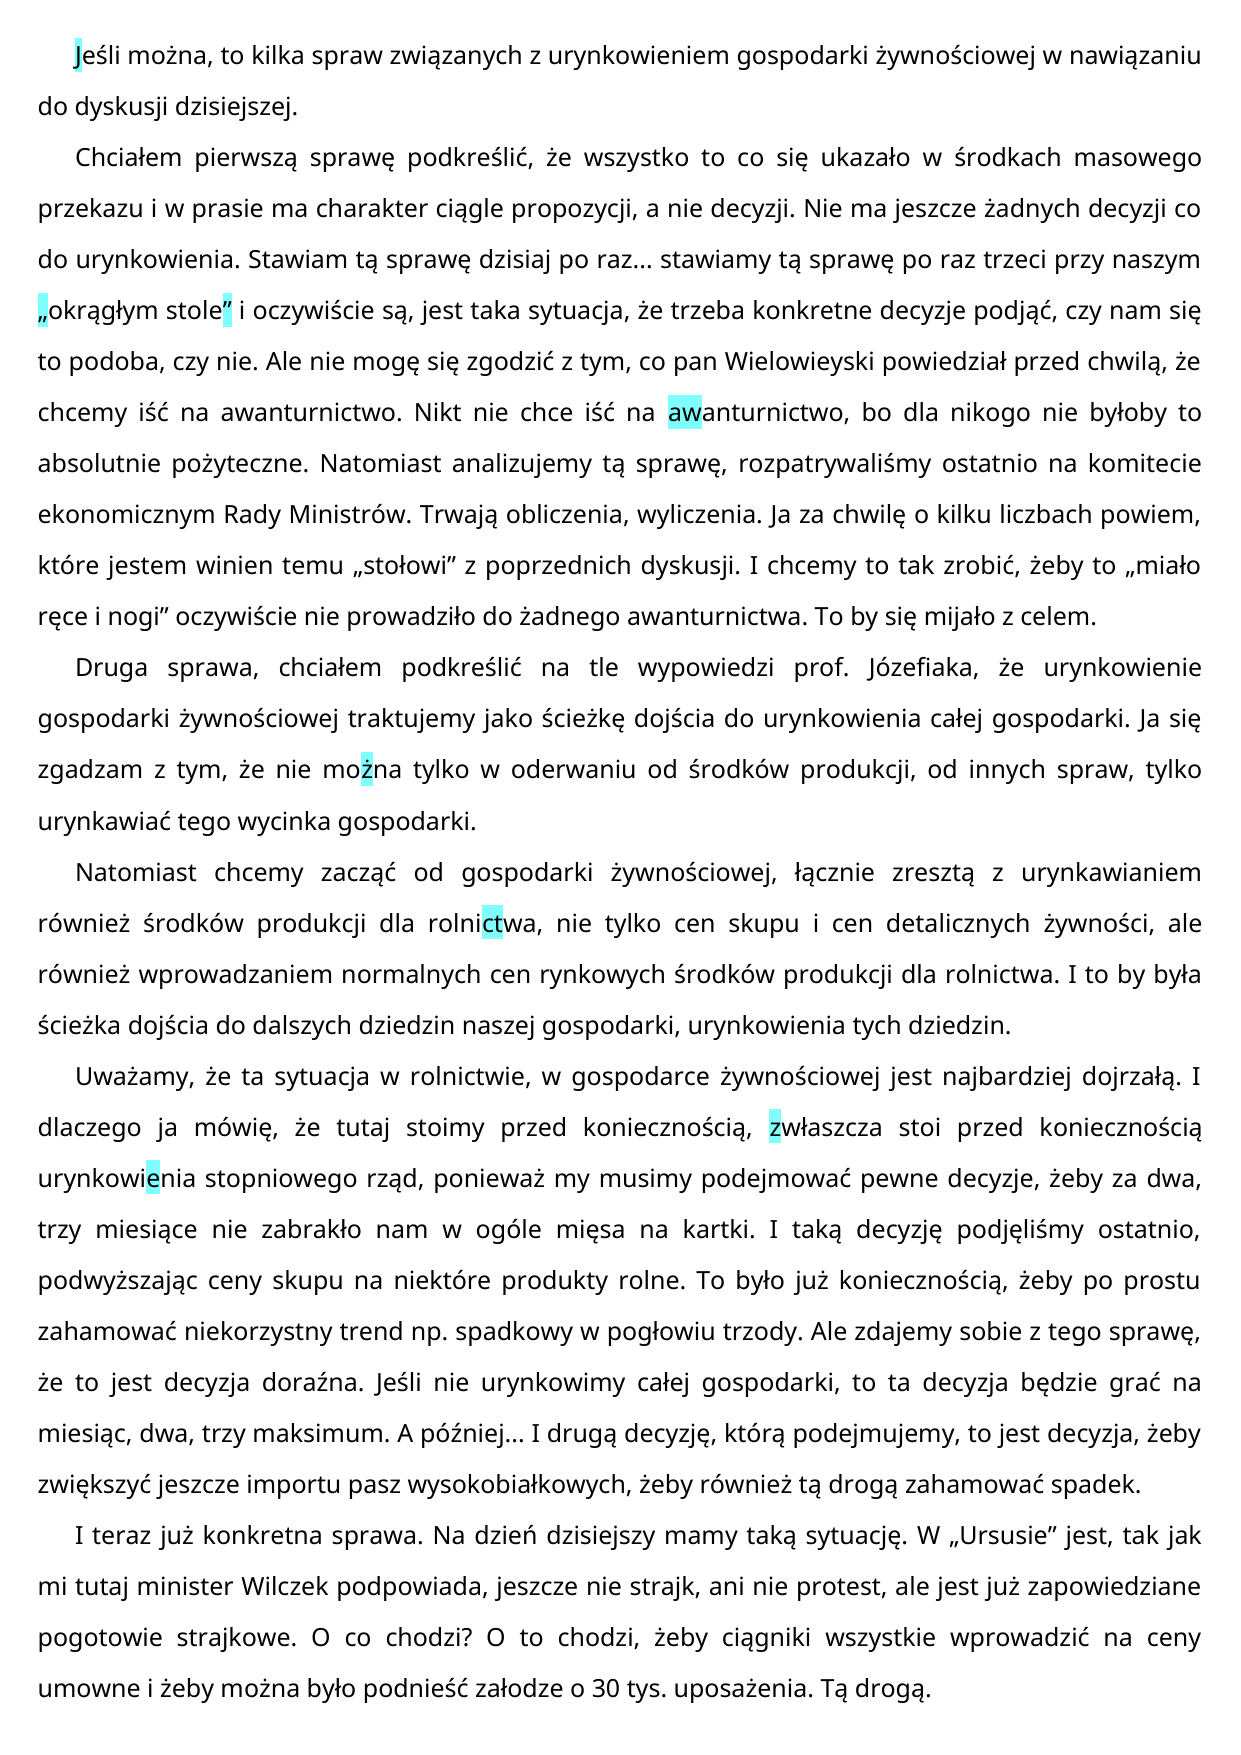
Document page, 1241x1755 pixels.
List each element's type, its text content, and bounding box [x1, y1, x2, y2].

text Chciałem pierwszą sprawę podkreślić, że wszystko to co się ukazało w środkach masowego przekazu i w prasie ma charakter ciągle propozycji, a nie decyzji. Nie ma jeszcze żadnych decyzji co do urynkowienia. Stawiam tą sprawę dzisiaj po raz... stawiamy tą sprawę po raz trzeci przy naszym „okrągłym stole” i oczywiście są, jest taka sytuacja, że trzeba konkretne decyzje podjąć, czy nam się to podoba, czy nie. Ale nie mogę się zgodzić z tym, co pan Wielowieyski powiedział przed chwilą, że chcemy iść na awanturnictwo. Nikt nie chce iść na awanturnictwo, bo dla nikogo nie byłoby to absolutnie pożyteczne. Natomiast analizujemy tą sprawę, rozpatrywaliśmy ostatnio na komitecie ekonomicznym Rady Ministrów. Trwają obliczenia, wyliczenia. Ja za chwilę o kilku liczbach powiem, które jestem winien temu „stołowi” z poprzednich dyskusji. I chcemy to tak zrobić, żeby to „miało ręce i nogi” oczywiście nie prowadziło do żadnego awanturnictwa. To by się mijało z celem. [37, 139, 1203, 633]
text Natomiast chcemy zacząć od gospodarki żywnościowej, łącznie zresztą z urynkawianiem również środków produkcji dla rolnictwa, nie tylko cen skupu i cen detalicznych żywności, ale również wprowadzaniem normalnych cen rynkowych środków produkcji dla rolnictwa. I to by była ścieżka dojścia do dalszych dziedzin naszej gospodarki, urynkowienia tych dziedzin. [37, 854, 1203, 1041]
text Uważamy, że ta sytuacja w rolnictwie, w gospodarce żywnościowej jest najbardziej dojrzałą. I dlaczego ja mówię, że tutaj stoimy przed koniecznością, zwłaszcza stoi przed koniecznością urynkowienia stopniowego rząd, ponieważ my musimy podejmować pewne decyzje, żeby za dwa, trzy miesiące nie zabrakło nam w ogóle mięsa na kartki. I taką decyzję podjęliśmy ostatnio, podwyższając ceny skupu na niektóre produkty rolne. To było już koniecznością, żeby po prostu zahamować niekorzystny trend np. spadkowy w pogłowiu trzody. Ale zdajemy sobie z tego sprawę, że to jest decyzja doraźna. Jeśli nie urynkowimy całej gospodarki, to ta decyzja będzie grać na miesiąc, dwa, trzy maksimum. A później... I drugą decyzję, którą podejmujemy, to jest decyzja, żeby zwiększyć jeszcze importu pasz wysokobiałkowych, żeby również tą drogą zahamować spadek. [37, 1058, 1203, 1501]
text I teraz już konkretna sprawa. Na dzień dzisiejszy mamy taką sytuację. W „Ursusie” jest, tak jak mi tutaj minister Wilczek podpowiada, jeszcze nie strajk, ani nie protest, ale jest już zapowiedziane pogotowie strajkowe. O co chodzi? O to chodzi, żeby ciągniki wszystkie wprowadzić na ceny umowne i żeby można było podnieść załodze o 30 tys. uposażenia. Tą drogą. [37, 1518, 1203, 1705]
text Jeśli można, to kilka spraw związanych z urynkowieniem gospodarki żywnościowej w nawiązaniu do dyskusji dzisiejszej. [37, 37, 1203, 123]
text Druga sprawa, chciałem podkreślić na tle wypowiedzi prof. Józefiaka, że urynkowienie gospodarki żywnościowej traktujemy jako ścieżkę dojścia do urynkowienia całej gospodarki. Ja się zgadzam z tym, że nie można tylko w oderwaniu od środków produkcji, od innych spraw, tylko urynkawiać tego wycinka gospodarki. [37, 650, 1203, 837]
